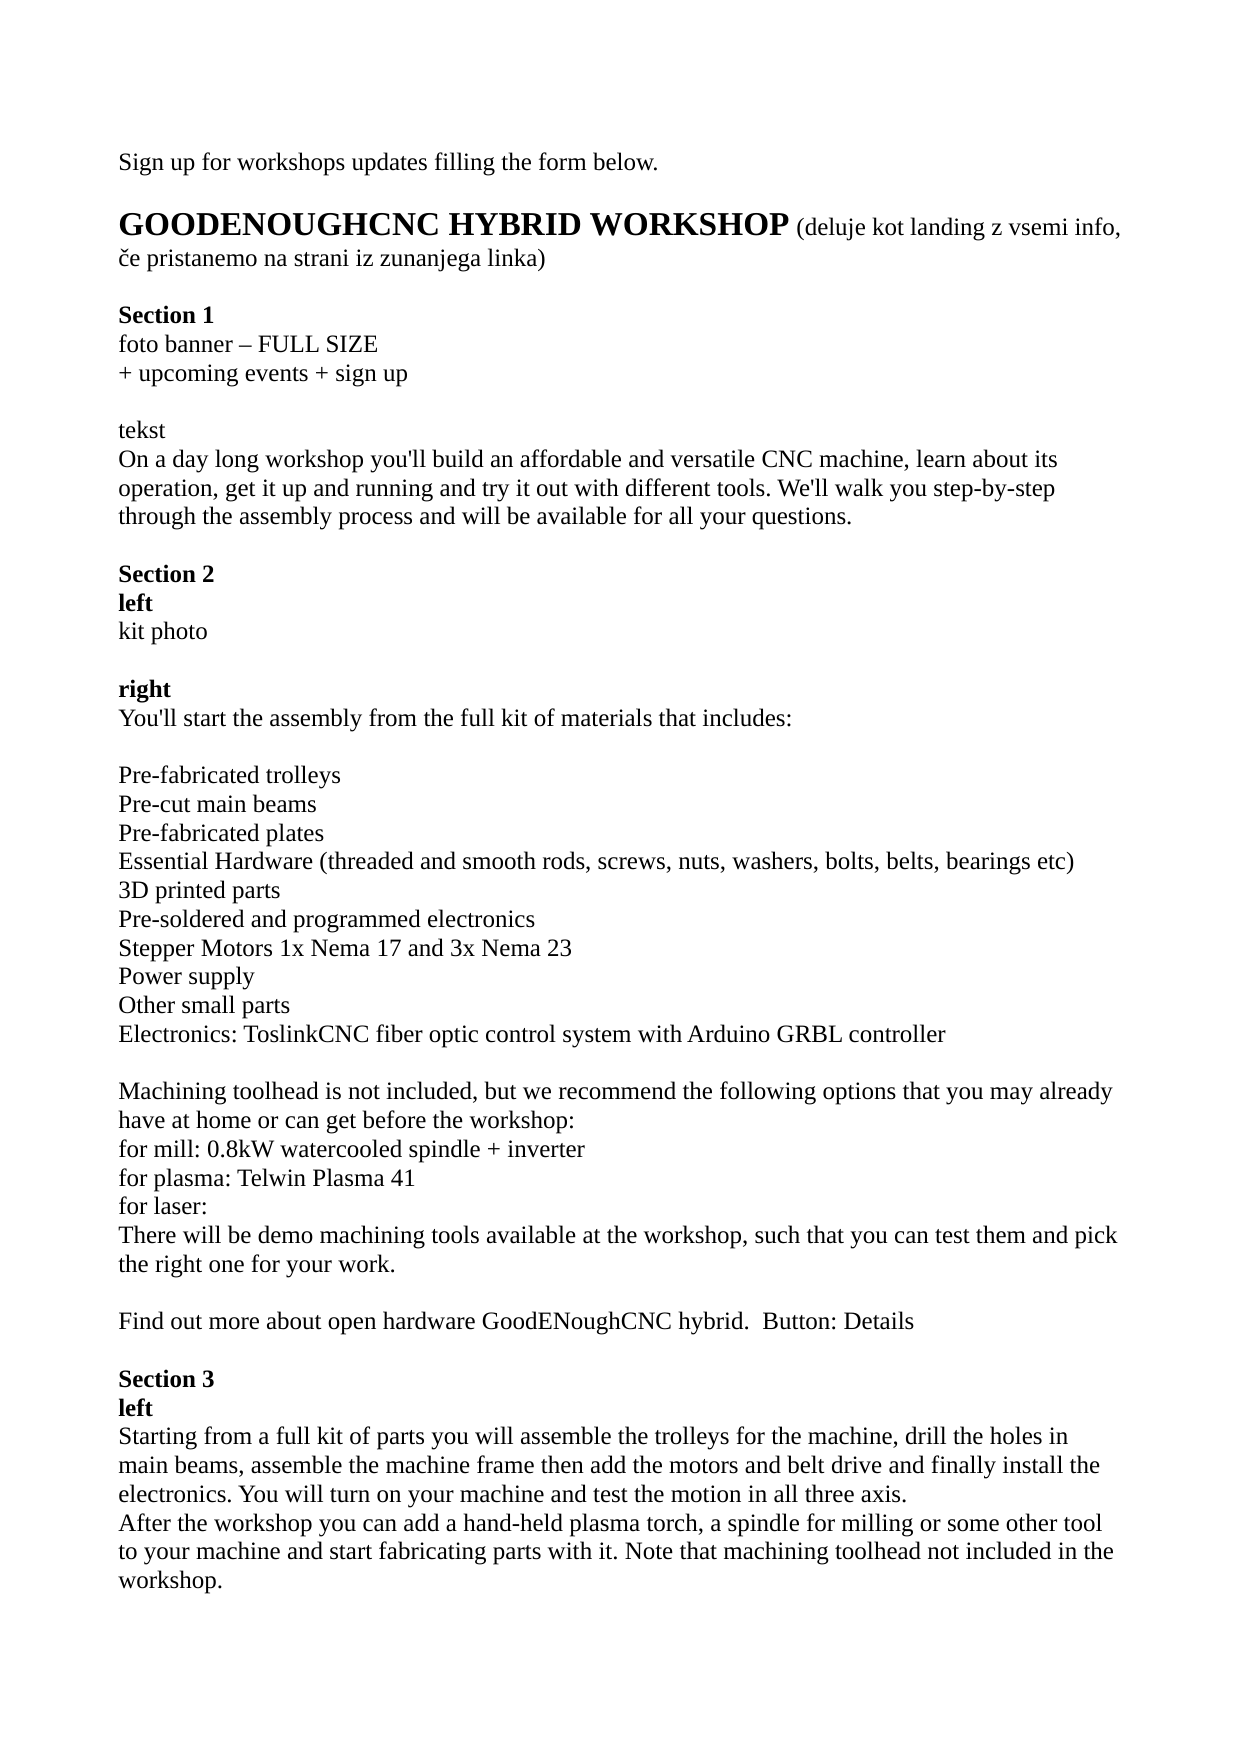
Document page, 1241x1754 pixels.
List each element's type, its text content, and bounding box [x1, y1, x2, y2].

text Pre-soldered and programmed electronics [118, 904, 1122, 933]
text Other small parts [118, 990, 1122, 1019]
text After the workshop you can add a hand-held plasma torch, a spindle for milling or some other tool to your machine and start fabricating parts with it. Note that machining toolhead not included in the workshop. [118, 1508, 1122, 1594]
text Electronics: ToslinkCNC fiber optic control system with Arduino GRBL controller [118, 1019, 1122, 1048]
text left [118, 1393, 1122, 1421]
text for mill: 0.8kW watercooled spindle + inverter [118, 1134, 1122, 1163]
text On a day long workshop you'll build an affordable and versatile CNC machine, learn about its operation, get it up and running and try it out with different tools. We'll walk you step-by-step through the assembly process and will be available for all your questions. [118, 444, 1122, 530]
text Pre-cut main beams [118, 789, 1122, 818]
text Pre-fabricated trolleys [118, 760, 1122, 789]
text tekst [118, 415, 1122, 444]
text 3D printed parts [118, 875, 1122, 904]
text left [118, 588, 1122, 616]
text Section 2 [118, 559, 1122, 588]
text for plasma: Telwin Plasma 41 [118, 1163, 1122, 1191]
text Power supply [118, 961, 1122, 990]
text foto banner – FULL SIZE [118, 329, 1122, 358]
text kit photo [118, 616, 1122, 645]
text Stepper Motors 1x Nema 17 and 3x Nema 23 [118, 933, 1122, 961]
text + upcoming events + sign up [118, 358, 1122, 386]
text right [118, 674, 1122, 703]
text Section 3 [118, 1364, 1122, 1393]
text Section 1 [118, 300, 1122, 329]
text Essential Hardware (threaded and smooth rods, screws, nuts, washers, bolts, belts, bearings etc) [118, 846, 1122, 875]
text GOODENOUGHCNC HYBRID WORKSHOP (deluje kot landing z vsemi info, če pristanemo na strani iz zunanjega linka) [118, 204, 1122, 271]
text for laser: [118, 1191, 1122, 1220]
text Pre-fabricated plates [118, 818, 1122, 846]
text Starting from a full kit of parts you will assemble the trolleys for the machine, drill the holes in main beams, assemble the machine frame then add the motors and belt drive and finally install the electronics. You will turn on your machine and test the motion in all three axis. [118, 1421, 1122, 1508]
text Machining toolhead is not included, but we recommend the following options that you may already have at home or can get before the workshop: [118, 1076, 1122, 1134]
text Find out more about open hardware GoodENoughCNC hybrid. Button: Details [118, 1306, 1122, 1335]
text You'll start the assembly from the full kit of materials that includes: [118, 703, 1122, 731]
text Sign up for workshops updates filling the form below. [118, 147, 1122, 176]
text There will be demo machining tools available at the workshop, such that you can test them and pick the right one for your work. [118, 1220, 1122, 1278]
